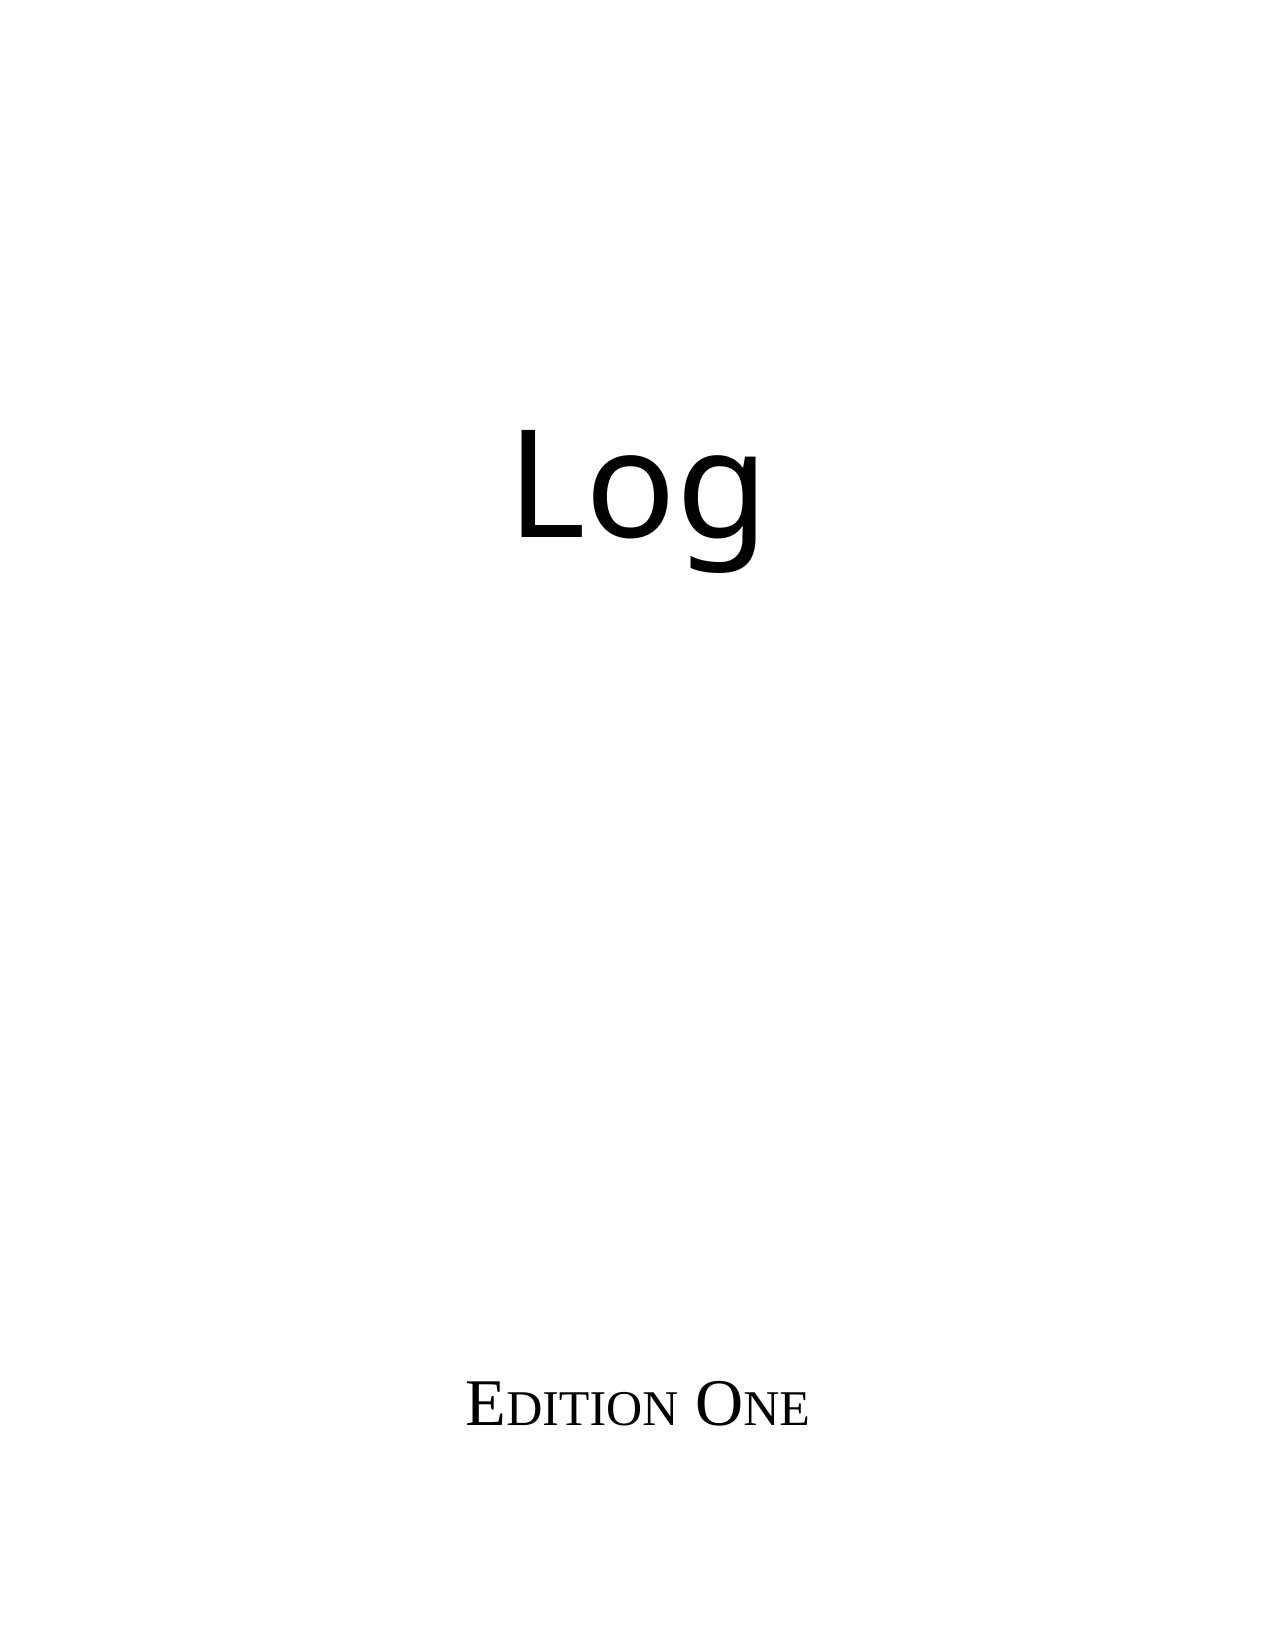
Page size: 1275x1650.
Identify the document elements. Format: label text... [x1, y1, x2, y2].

text Log [118, 377, 1157, 581]
text EDITION ONE [118, 1363, 1157, 1440]
